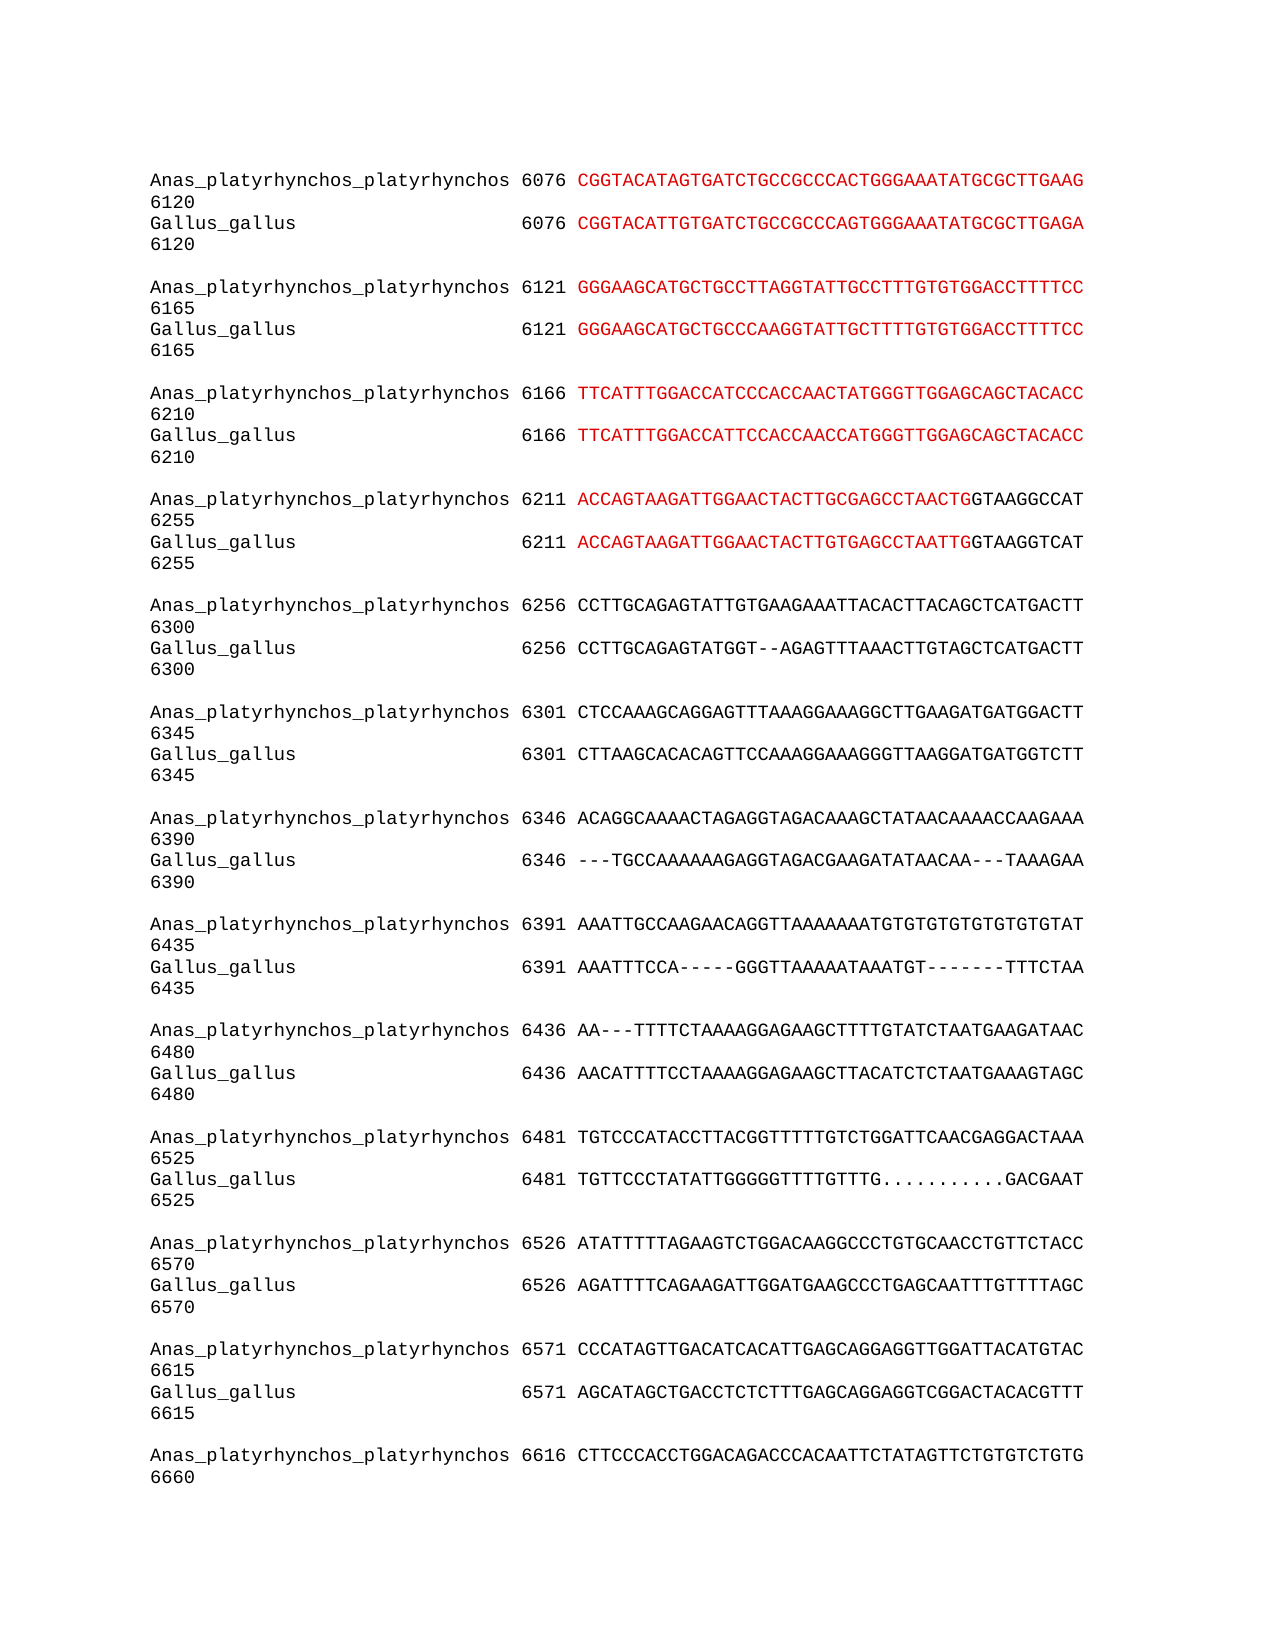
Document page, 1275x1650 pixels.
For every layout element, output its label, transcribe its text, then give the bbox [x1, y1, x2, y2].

text Gallus_gallus 6391 AAATTTCCA‑‑‑‑‑GGGTTAAAAATAAATGT‑‑‑‑‑‑‑TTTCTAA 6435 [150, 957, 1125, 1000]
text Gallus_gallus 6571 AGCATAGCTGACCTCTCTTTGAGCAGGAGGTCGGACTACACGTTT 6615 [150, 1382, 1125, 1425]
text Gallus_gallus 6481 TGTTCCCTATATTGGGGGTTTTGTTTG...........GACGAAT 6525 [150, 1170, 1125, 1212]
text Anas_platyrhynchos_platyrhynchos 6346 ACAGGCAAAACTAGAGGTAGACAAAGCTATAACAAAACCAAGAAA 6390 [150, 809, 1125, 851]
text Gallus_gallus 6526 AGATTTTCAGAAGATTGGATGAAGCCCTGAGCAATTTGTTTTAGC 6570 [150, 1276, 1125, 1319]
text Anas_platyrhynchos_platyrhynchos 6121 GGGAAGCATGCTGCCTTAGGTATTGCCTTTGTGTGGACCTTTTCC 6165 [150, 277, 1125, 320]
text Anas_platyrhynchos_platyrhynchos 6391 AAATTGCCAAGAACAGGTTAAAAAAATGTGTGTGTGTGTGTGTAT 6435 [150, 915, 1125, 957]
text Anas_platyrhynchos_platyrhynchos 6256 CCTTGCAGAGTATTGTGAAGAAATTACACTTACAGCTCATGACTT 6300 [150, 596, 1125, 639]
text Gallus_gallus 6301 CTTAAGCACACAGTTCCAAAGGAAAGGGTTAAGGATGATGGTCTT 6345 [150, 745, 1125, 787]
text Anas_platyrhynchos_platyrhynchos 6211 ACCAGTAAGATTGGAACTACTTGCGAGCCTAACTGGTAAGGCCAT 6255 [150, 490, 1125, 532]
text Anas_platyrhynchos_platyrhynchos 6436 AA‑‑‑TTTTCTAAAAGGAGAAGCTTTTGTATCTAATGAAGATAAC 6480 [150, 1021, 1125, 1064]
text Gallus_gallus 6076 CGGTACATTGTGATCTGCCGCCCAGTGGGAAATATGCGCTTGAGA 6120 [150, 214, 1125, 256]
text Anas_platyrhynchos_platyrhynchos 6616 CTTCCCACCTGGACAGACCCACAATTCTATAGTTCTGTGTCTGTG 6660 [150, 1446, 1125, 1489]
text Gallus_gallus 6256 CCTTGCAGAGTATGGT‑‑AGAGTTTAAACTTGTAGCTCATGACTT 6300 [150, 639, 1125, 681]
text Gallus_gallus 6346 ‑‑‑TGCCAAAAAAGAGGTAGACGAAGATATAACAA‑‑‑TAAAGAA 6390 [150, 851, 1125, 894]
text Gallus_gallus 6166 TTCATTTGGACCATTCCACCAACCATGGGTTGGAGCAGCTACACC 6210 [150, 426, 1125, 469]
text Gallus_gallus 6436 AACATTTTCCTAAAAGGAGAAGCTTACATCTCTAATGAAAGTAGC 6480 [150, 1064, 1125, 1106]
text Anas_platyrhynchos_platyrhynchos 6166 TTCATTTGGACCATCCCACCAACTATGGGTTGGAGCAGCTACACC 6210 [150, 384, 1125, 426]
text Gallus_gallus 6121 GGGAAGCATGCTGCCCAAGGTATTGCTTTTGTGTGGACCTTTTCC 6165 [150, 320, 1125, 362]
text Anas_platyrhynchos_platyrhynchos 6301 CTCCAAAGCAGGAGTTTAAAGGAAAGGCTTGAAGATGATGGACTT 6345 [150, 702, 1125, 745]
text Gallus_gallus 6211 ACCAGTAAGATTGGAACTACTTGTGAGCCTAATTGGTAAGGTCAT 6255 [150, 532, 1125, 575]
text Anas_platyrhynchos_platyrhynchos 6571 CCCATAGTTGACATCACATTGAGCAGGAGGTTGGATTACATGTAC 6615 [150, 1340, 1125, 1382]
text Anas_platyrhynchos_platyrhynchos 6076 CGGTACATAGTGATCTGCCGCCCACTGGGAAATATGCGCTTGAAG 6120 [150, 171, 1125, 214]
text Anas_platyrhynchos_platyrhynchos 6481 TGTCCCATACCTTACGGTTTTTGTCTGGATTCAACGAGGACTAAA 6525 [150, 1127, 1125, 1170]
text Anas_platyrhynchos_platyrhynchos 6526 ATATTTTTAGAAGTCTGGACAAGGCCCTGTGCAACCTGTTCTACC 6570 [150, 1234, 1125, 1276]
